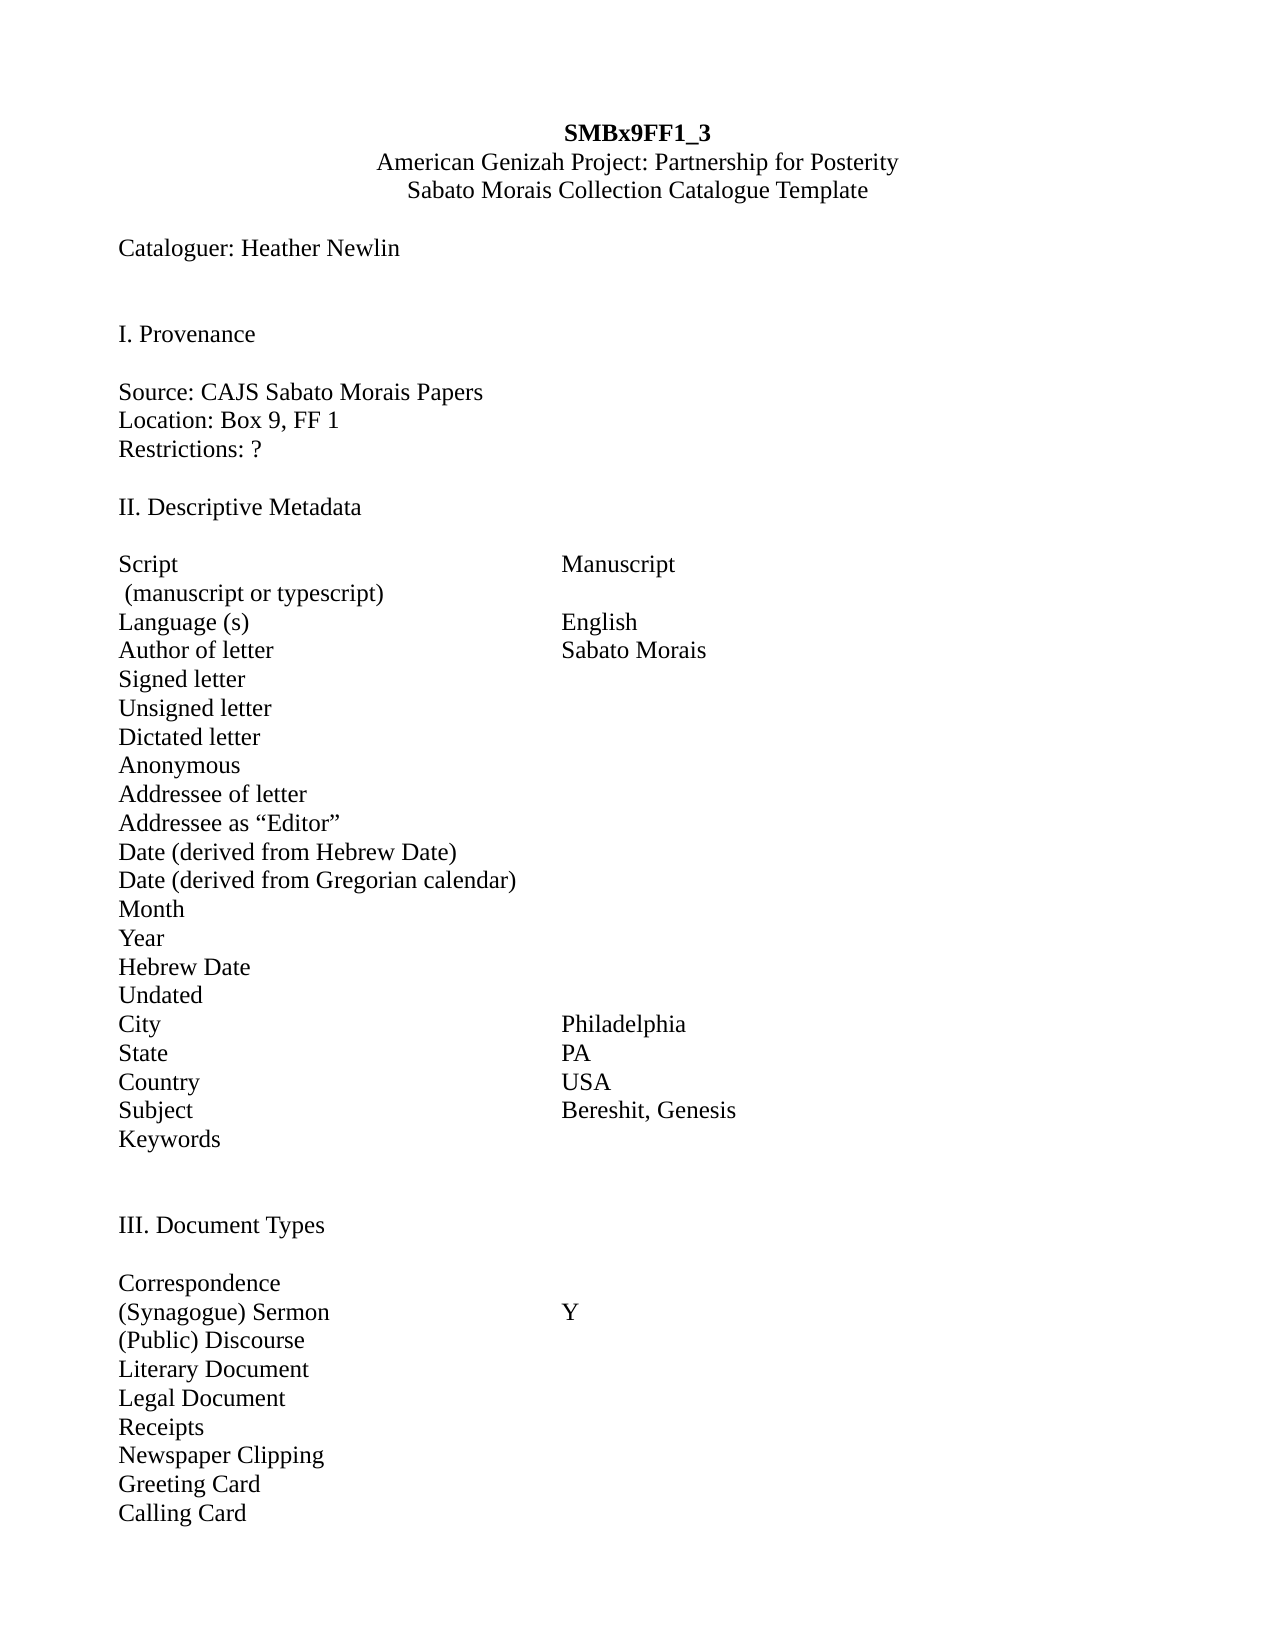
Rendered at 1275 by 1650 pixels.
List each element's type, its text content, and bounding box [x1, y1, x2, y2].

text Location: Box 9, FF 1 [118, 406, 1157, 434]
text Addressee of letter [118, 779, 1157, 808]
text Country USA [118, 1067, 1157, 1096]
text City Philadelphia [118, 1009, 1157, 1038]
text Subject Bereshit, Genesis [118, 1096, 1157, 1124]
text Restrictions: ? [118, 434, 1157, 463]
text (Synagogue) Sermon Y [118, 1297, 1157, 1326]
text Source: CAJS Sabato Morais Papers [118, 377, 1157, 406]
text SMBx9FF1_3 [118, 118, 1157, 147]
text I. Provenance [118, 319, 1157, 348]
text Addressee as “Editor” [118, 808, 1157, 837]
text Cataloguer: Heather Newlin [118, 233, 1157, 262]
text Date (derived from Gregorian calendar) [118, 866, 1157, 894]
text (Public) Discourse [118, 1326, 1157, 1354]
text State PA [118, 1038, 1157, 1067]
text Unsigned letter [118, 693, 1157, 722]
text II. Descriptive Metadata [118, 492, 1157, 521]
text Calling Card [118, 1498, 1157, 1527]
text Undated [118, 981, 1157, 1009]
text Keywords [118, 1124, 1157, 1153]
text American Genizah Project: Partnership for Posterity [118, 147, 1157, 176]
text Correspondence [118, 1268, 1157, 1297]
text (manuscript or typescript) [118, 578, 1157, 607]
text Author of letter Sabato Morais [118, 636, 1157, 664]
text Anonymous [118, 751, 1157, 779]
text Year [118, 923, 1157, 952]
text Script Manuscript [118, 549, 1157, 578]
text Greeting Card [118, 1469, 1157, 1498]
text Dictated letter [118, 722, 1157, 751]
text Hebrew Date [118, 952, 1157, 981]
text Month [118, 894, 1157, 923]
text Literary Document [118, 1354, 1157, 1383]
text Receipts [118, 1412, 1157, 1441]
text Language (s) English [118, 607, 1157, 636]
text Newspaper Clipping [118, 1441, 1157, 1469]
text Legal Document [118, 1383, 1157, 1412]
text III. Document Types [118, 1211, 1157, 1239]
text Sabato Morais Collection Catalogue Template [118, 176, 1157, 204]
text Date (derived from Hebrew Date) [118, 837, 1157, 866]
text Signed letter [118, 664, 1157, 693]
